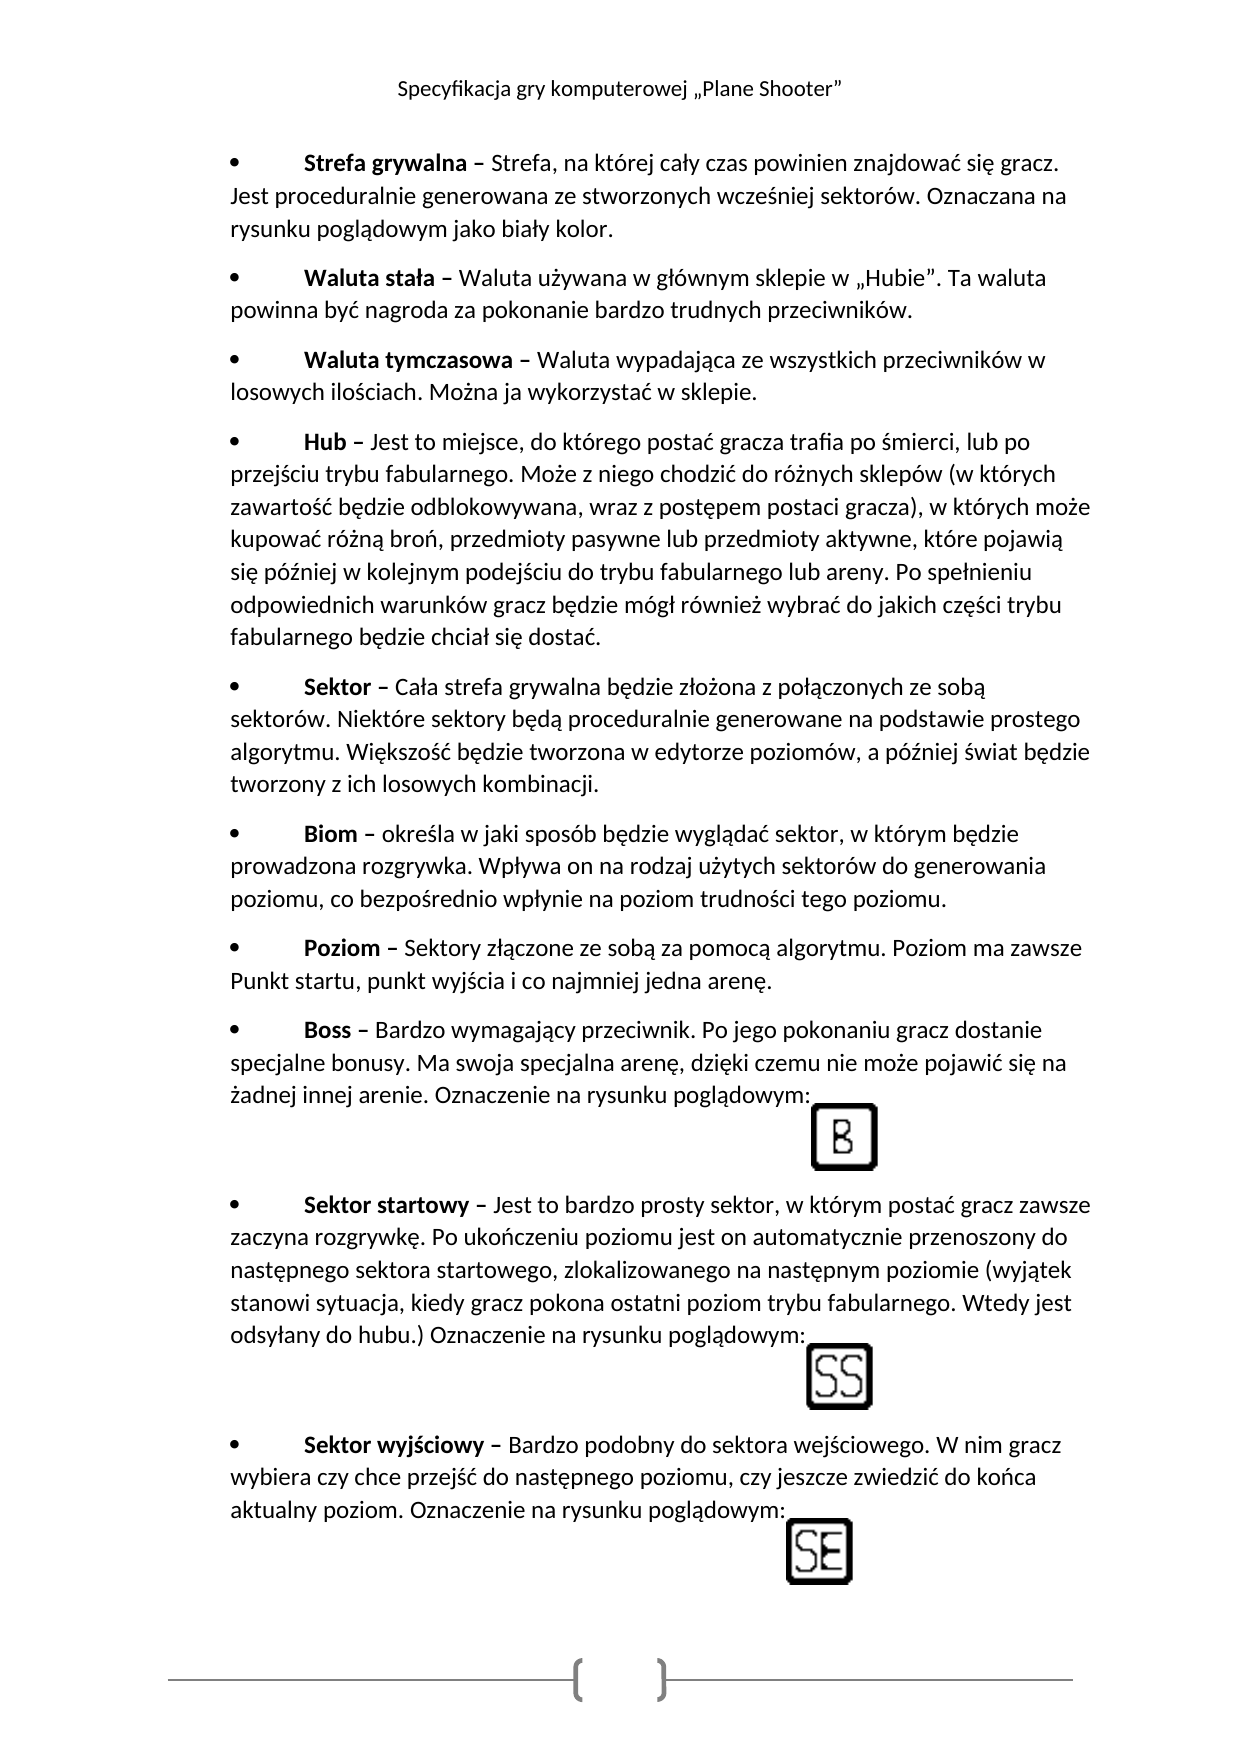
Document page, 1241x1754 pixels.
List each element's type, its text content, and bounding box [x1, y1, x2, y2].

list Sektor – Cała strefa grywalna będzie złożona z połączonych ze sobą sektorów. Niektóre sektory będą proceduralnie generowane na podstawie prostego algorytmu. Większość będzie tworzona w edytorze poziomów, a później świat będzie tworzony z ich losowych kombinacji. [230, 671, 1093, 799]
list Sektor wyjściowy – Bardzo podobny do sektora wejściowego. W nim gracz wybiera czy chce przejść do następnego poziomu, czy jeszcze zwiedzić do końca aktualny poziom. Oznaczenie na rysunku poglądowym: [230, 1429, 1093, 1585]
list Poziom – Sektory złączone ze sobą za pomocą algorytmu. Poziom ma zawsze Punkt startu, punkt wyjścia i co najmniej jedna arenę. [230, 932, 1093, 995]
list Waluta stała – Waluta używana w głównym sklepie w „Hubie”. Ta waluta powinna być nagroda za pokonanie bardzo trudnych przeciwników. [230, 262, 1093, 325]
list Strefa grywalna – Strefa, na której cały czas powinien znajdować się gracz. Jest proceduralnie generowana ze stworzonych wcześniej sektorów. Oznaczana na rysunku poglądowym jako biały kolor. [230, 148, 1093, 243]
list Biom – określa w jaki sposób będzie wyglądać sektor, w którym będzie prowadzona rozgrywka. Wpływa on na rodzaj użytych sektorów do generowania poziomu, co bezpośrednio wpłynie na poziom trudności tego poziomu. [230, 818, 1093, 913]
list Hub – Jest to miejsce, do którego postać gracza trafia po śmierci, lub po przejściu trybu fabularnego. Może z niego chodzić do różnych sklepów (w których zawartość będzie odblokowywana, wraz z postępem postaci gracza), w których może kupować różną broń, przedmioty pasywne lub przedmioty aktywne, które pojawią się później w kolejnym podejściu do trybu fabularnego lub areny. Po spełnieniu odpowiednich warunków gracz będzie mógł również wybrać do jakich części trybu fabularnego będzie chciał się dostać. [230, 426, 1093, 652]
list Waluta tymczasowa – Waluta wypadająca ze wszystkich przeciwników w losowych ilościach. Można ja wykorzystać w sklepie. [230, 344, 1093, 407]
list Boss – Bardzo wymagający przeciwnik. Po jego pokonaniu gracz dostanie specjalne bonusy. Ma swoja specjalna arenę, dzięki czemu nie może pojawić się na żadnej innej arenie. Oznaczenie na rysunku poglądowym: [230, 1014, 1093, 1170]
list Sektor startowy – Jest to bardzo prosty sektor, w którym postać gracz zawsze zaczyna rozgrywkę. Po ukończeniu poziomu jest on automatycznie przenoszony do następnego sektora startowego, zlokalizowanego na następnym poziomie (wyjątek stanowi sytuacja, kiedy gracz pokona ostatni poziom trybu fabularnego. Wtedy jest odsyłany do hubu.) Oznaczenie na rysunku poglądowym: [230, 1189, 1093, 1410]
